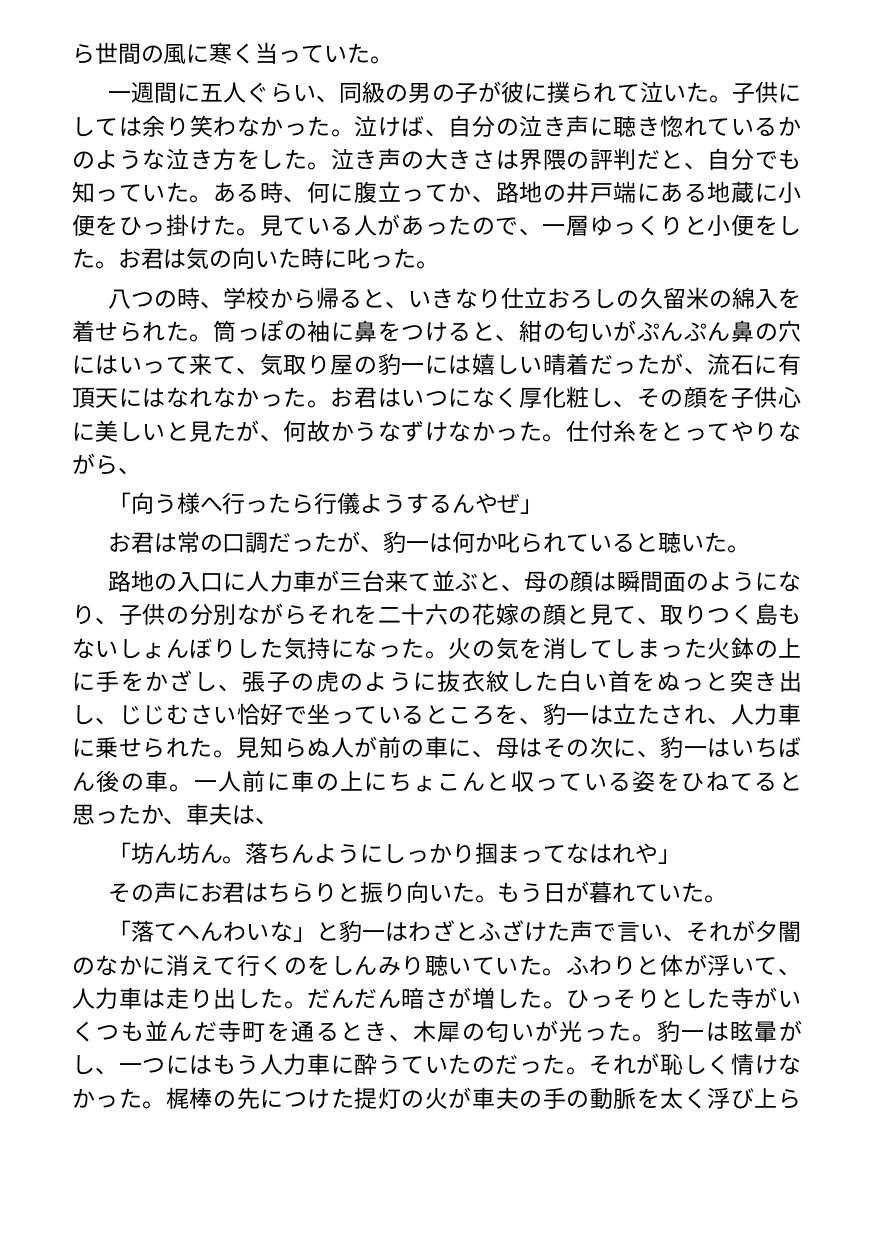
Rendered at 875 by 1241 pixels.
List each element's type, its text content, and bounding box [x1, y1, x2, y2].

text 「落てへんわいな」と豹一はわざとふざけた声で言い、それが夕闇のなかに消えて行くのをしんみり聴いていた。ふわりと体が浮いて、人力車は走り出した。だんだん暗さが増した。ひっそりとした寺がいくつも並んだ寺町を通るとき、木犀の匂いが光った。豹一は眩暈がし、一つにはもう人力車に酔うていたのだった。それが恥しく情けなかった。梶棒の先につけた提灯の火が車夫の手の動脈を太く浮び上ら [72, 914, 802, 1114]
text 一週間に五人ぐらい、同級の男の子が彼に撲られて泣いた。子供にしては余り笑わなかった。泣けば、自分の泣き声に聴き惚れているかのような泣き方をした。泣き声の大きさは界隈の評判だと、自分でも知っていた。ある時、何に腹立ってか、路地の井戸端にある地蔵に小便をひっ掛けた。見ている人があったので、一層ゆっくりと小便をした。お君は気の向いた時に叱った。 [72, 75, 802, 274]
text 路地の入口に人力車が三台来て並ぶと、母の顔は瞬間面のようになり、子供の分別ながらそれを二十六の花嫁の顔と見て、取りつく島もないしょんぼりした気持になった。火の気を消してしまった火鉢の上に手をかざし、張子の虎のように抜衣紋した白い首をぬっと突き出し、じじむさい恰好で坐っているところを、豹一は立たされ、人力車に乗せられた。見知らぬ人が前の車に、母はその次に、豹一はいちばん後の車。一人前に車の上にちょこんと収っている姿をひねてると思ったか、車夫は、 [72, 564, 802, 830]
text ら世間の風に寒く当っていた。 [72, 36, 802, 69]
text その声にお君はちらりと振り向いた。もう日が暮れていた。 [72, 875, 802, 908]
text お君は常の口調だったが、豹一は何か叱られていると聴いた。 [72, 525, 802, 558]
text 「向う様へ行ったら行儀ようするんやぜ」 [72, 486, 802, 519]
text 「坊ん坊ん。落ちんようにしっかり掴まってなはれや」 [72, 836, 802, 869]
text 八つの時、学校から帰ると、いきなり仕立おろしの久留米の綿入を着せられた。筒っぽの袖に鼻をつけると、紺の匂いがぷんぷん鼻の穴にはいって来て、気取り屋の豹一には嬉しい晴着だったが、流石に有頂天にはなれなかった。お君はいつになく厚化粧し、その顔を子供心に美しいと見たが、何故かうなずけなかった。仕付糸をとってやりながら、 [72, 281, 802, 480]
